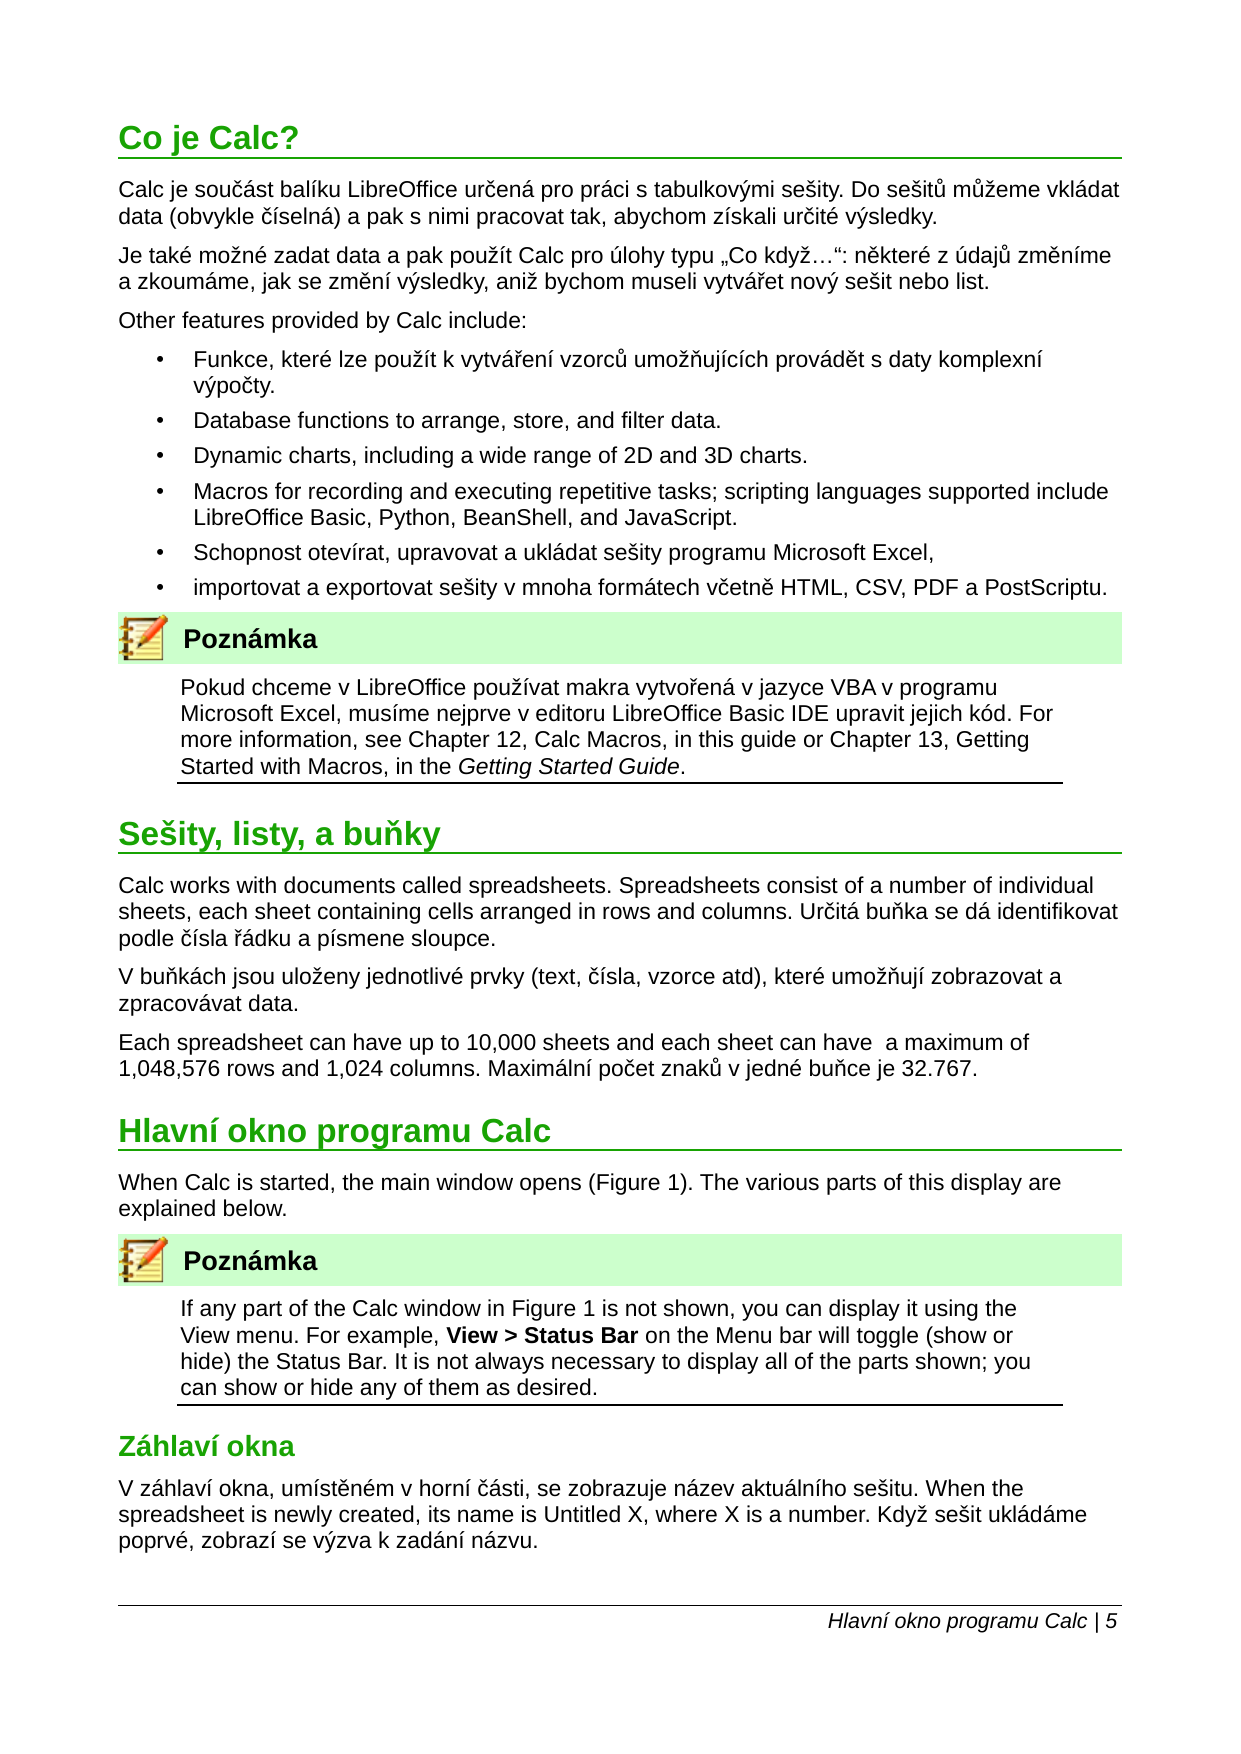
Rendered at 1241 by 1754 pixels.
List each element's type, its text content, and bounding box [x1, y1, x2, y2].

list Funkce, které lze použít k vytváření vzorců umožňujících provádět s daty komplexní výpočty. [156, 346, 1122, 398]
text When Calc is started, the main window opens (Figure 1). The various parts of this display are explained below. [118, 1169, 1122, 1222]
text If any part of the Calc window in Figure 1 is not shown, you can display it using the View menu. For example, View > Status Bar on the Menu bar will toggle (show or hide) the Status Bar. It is not always necessary to display all of the parts shown; you can show or hide any of them as desired. [177, 1292, 1063, 1404]
subtitle Sešity, listy, a buňky [118, 813, 1122, 852]
subtitle Záhlaví okna [118, 1429, 1122, 1463]
picture [119, 613, 170, 664]
subtitle Hlavní okno programu Calc [118, 1111, 1122, 1149]
text Calc works with documents called spreadsheets. Spreadsheets consist of a number of individual sheets, each sheet containing cells arranged in rows and columns. Určitá buňka se dá identifikovat podle čísla řádku a písmene sloupce. [118, 872, 1122, 951]
list Database functions to arrange, store, and filter data. [156, 407, 1122, 433]
list Other features provided by Calc include: [118, 307, 1122, 333]
subtitle Poznámka [118, 612, 1122, 664]
text Pokud chceme v LibreOffice používat makra vytvořená v jazyce VBA v programu Microsoft Excel, musíme nejprve v editoru LibreOffice Basic IDE upravit jejich kód. For more information, see Chapter 12, Calc Macros, in this guide or Chapter 13, Getting Started with Macros, in the Getting Started Guide. [177, 671, 1063, 782]
list importovat a exportovat sešity v mnoha formátech včetně HTML, CSV, PDF a PostScriptu. [156, 574, 1122, 601]
text Calc je součást balíku LibreOffice určená pro práci s tabulkovými sešity. Do sešitů můžeme vkládat data (obvykle číselná) a pak s nimi pracovat tak, abychom získali určité výsledky. [118, 176, 1122, 229]
text Je také možné zadat data a pak použít Calc pro úlohy typu „Co když…“: některé z údajů změníme a zkoumáme, jak se změní výsledky, aniž bychom museli vytvářet nový sešit nebo list. [118, 242, 1122, 294]
list Schopnost otevírat, upravovat a ukládat sešity programu Microsoft Excel, [156, 539, 1122, 566]
subtitle Co je Calc? [118, 118, 1122, 157]
subtitle Poznámka [118, 1234, 1122, 1286]
list Dynamic charts, including a wide range of 2D and 3D charts. [156, 442, 1122, 469]
text V buňkách jsou uloženy jednotlivé prvky (text, čísla, vzorce atd), které umožňují zobrazovat a zpracovávat data. [118, 963, 1122, 1016]
list Macros for recording and executing repetitive tasks; scripting languages supported include LibreOffice Basic, Python, BeanShell, and JavaScript. [156, 478, 1122, 530]
picture [119, 1235, 170, 1286]
text Each spreadsheet can have up to 10,000 sheets and each sheet can have a maximum of 1,048,576 rows and 1,024 columns. Maximální počet znaků v jedné buňce je 32.767. [118, 1028, 1122, 1081]
text V záhlaví okna, umístěném v horní části, se zobrazuje název aktuálního sešitu. When the spreadsheet is newly created, its name is Untitled X, where X is a number. Když sešit ukládáme poprvé, zobrazí se výzva k zadání názvu. [118, 1475, 1122, 1554]
